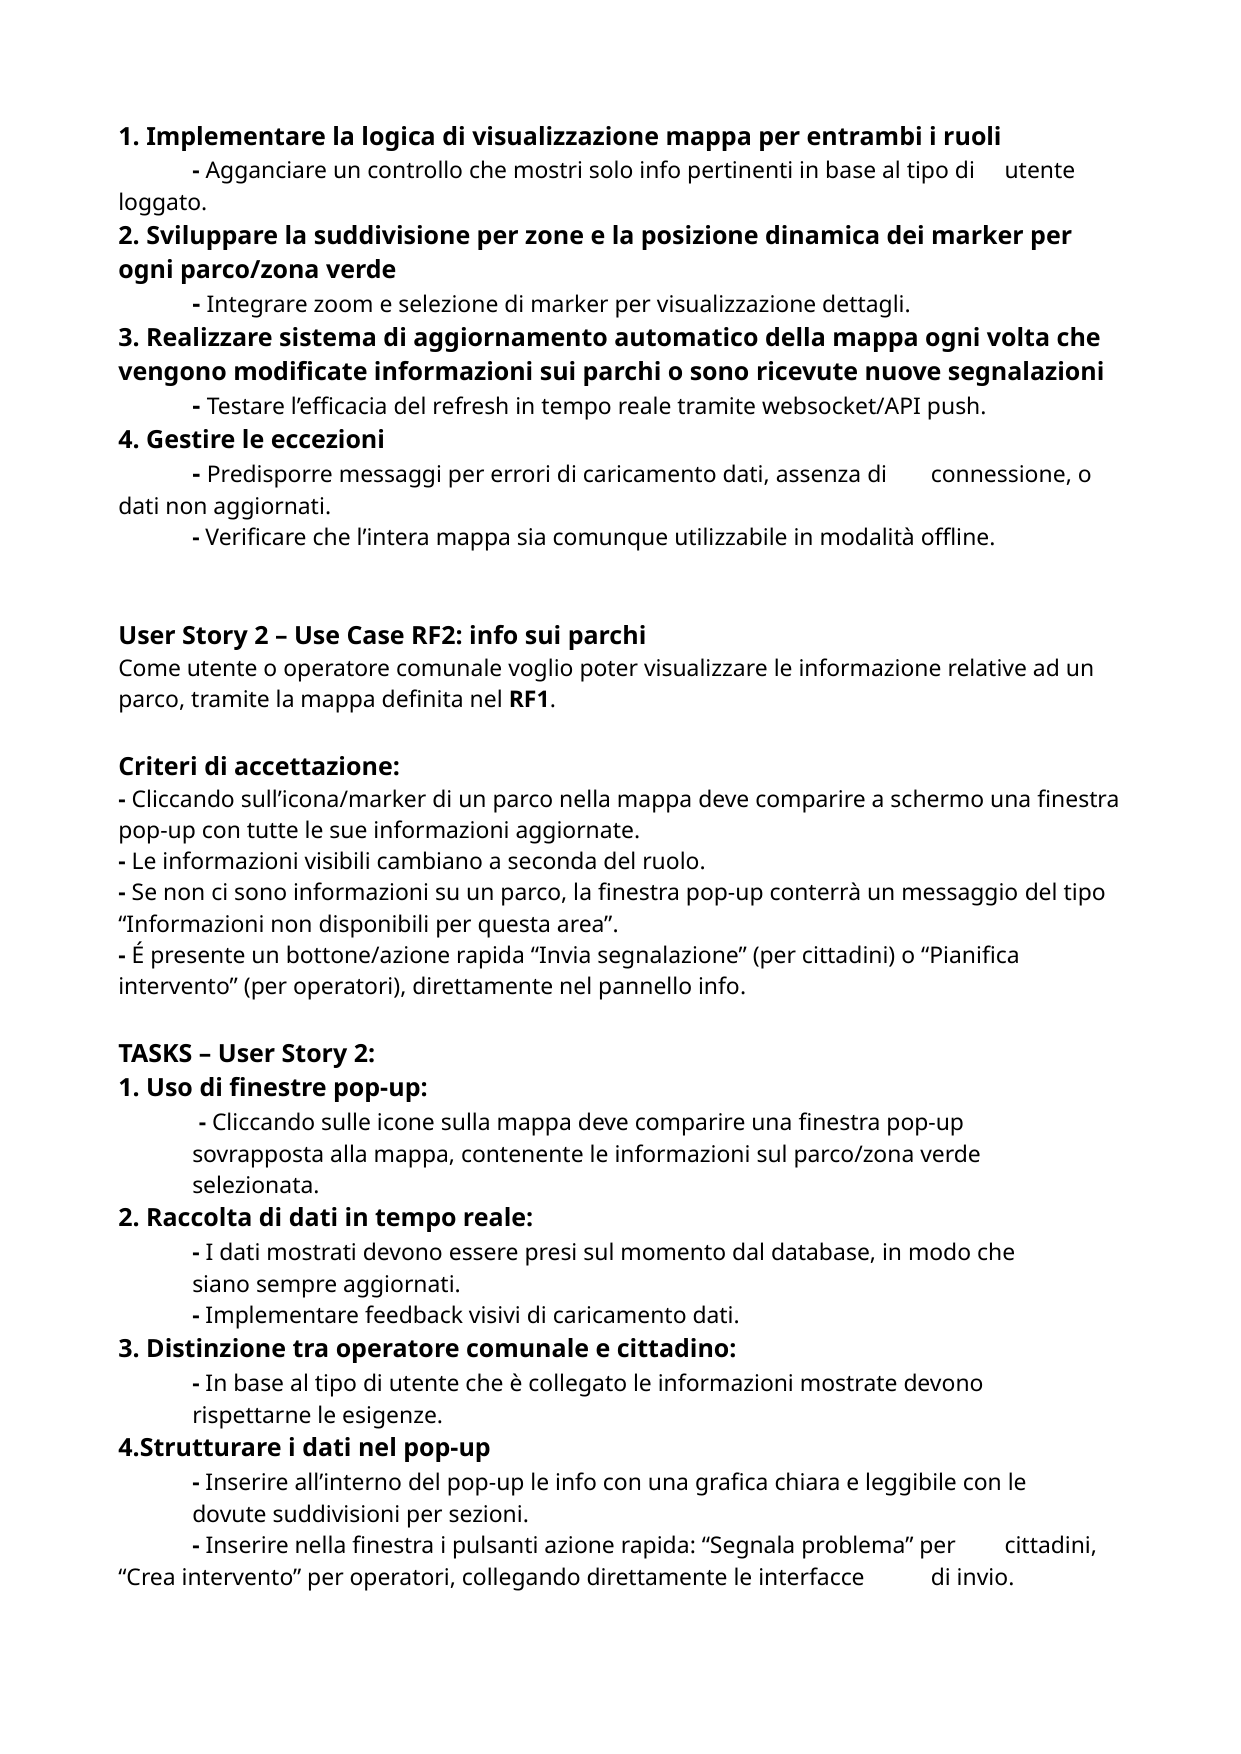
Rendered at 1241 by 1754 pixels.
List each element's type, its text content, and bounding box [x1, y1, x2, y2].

text User Story 2 – Use Case RF2: info sui parchi [118, 618, 1122, 652]
text - Predisporre messaggi per errori di caricamento dati, assenza di connessione, o dati non aggiornati. [118, 456, 1122, 521]
text Criteri di accettazione: [118, 748, 1122, 782]
text 4.Strutturare i dati nel pop-up [118, 1430, 1122, 1464]
text TASKS – User Story 2: [118, 1035, 1122, 1069]
text - Implementare feedback visivi di caricamento dati. [118, 1299, 1122, 1331]
text - Integrare zoom e selezione di marker per visualizzazione dettagli. [118, 286, 1122, 320]
text - É presente un bottone/azione rapida “Invia segnalazione” (per cittadini) o “Pianifica intervento” (per operatori), direttamente nel pannello info. [118, 939, 1122, 1001]
text - Cliccando sull’icona/marker di un parco nella mappa deve comparire a schermo una finestra pop-up con tutte le sue informazioni aggiornate. [118, 782, 1122, 845]
text 1. Uso di finestre pop-up: - Cliccando sulle icone sulla mappa deve comparire una finestra pop-up sovrapposta alla mappa, contenente le informazioni sul parco/zona verde selezionata. [118, 1069, 1122, 1200]
text - Le informazioni visibili cambiano a seconda del ruolo. [118, 845, 1122, 876]
text - Verificare che l’intera mappa sia comunque utilizzabile in modalità offline. [118, 521, 1122, 552]
text 4. Gestire le eccezioni [118, 422, 1122, 456]
text - I dati mostrati devono essere presi sul momento dal database, in modo che siano sempre aggiornati. [118, 1234, 1122, 1299]
text 3. Realizzare sistema di aggiornamento automatico della mappa ogni volta che vengono modificate informazioni sui parchi o sono ricevute nuove segnalazioni [118, 320, 1122, 388]
text Come utente o operatore comunale voglio poter visualizzare le informazione relative ad un parco, tramite la mappa definita nel RF1. [118, 652, 1122, 714]
text - Inserire all’interno del pop-up le info con una grafica chiara e leggibile con le dovute suddivisioni per sezioni. [118, 1464, 1122, 1529]
text - In base al tipo di utente che è collegato le informazioni mostrate devono rispettarne le esigenze. [118, 1365, 1122, 1430]
text - Se non ci sono informazioni su un parco, la finestra pop-up conterrà un messaggio del tipo “Informazioni non disponibili per questa area”. [118, 876, 1122, 939]
text - Testare l’efficacia del refresh in tempo reale tramite websocket/API push. [118, 388, 1122, 422]
text - Inserire nella finestra i pulsanti azione rapida: “Segnala problema” per cittadini, “Crea intervento” per operatori, collegando direttamente le interfacce di invio. [118, 1529, 1122, 1592]
text 2. Sviluppare la suddivisione per zone e la posizione dinamica dei marker per ogni parco/zona verde [118, 217, 1122, 286]
text 3. Distinzione tra operatore comunale e cittadino: [118, 1331, 1122, 1365]
text 2. Raccolta di dati in tempo reale: [118, 1200, 1122, 1234]
text 1. Implementare la logica di visualizzazione mappa per entrambi i ruoli - Agganciare un controllo che mostri solo info pertinenti in base al tipo di utente loggato. [118, 118, 1122, 217]
